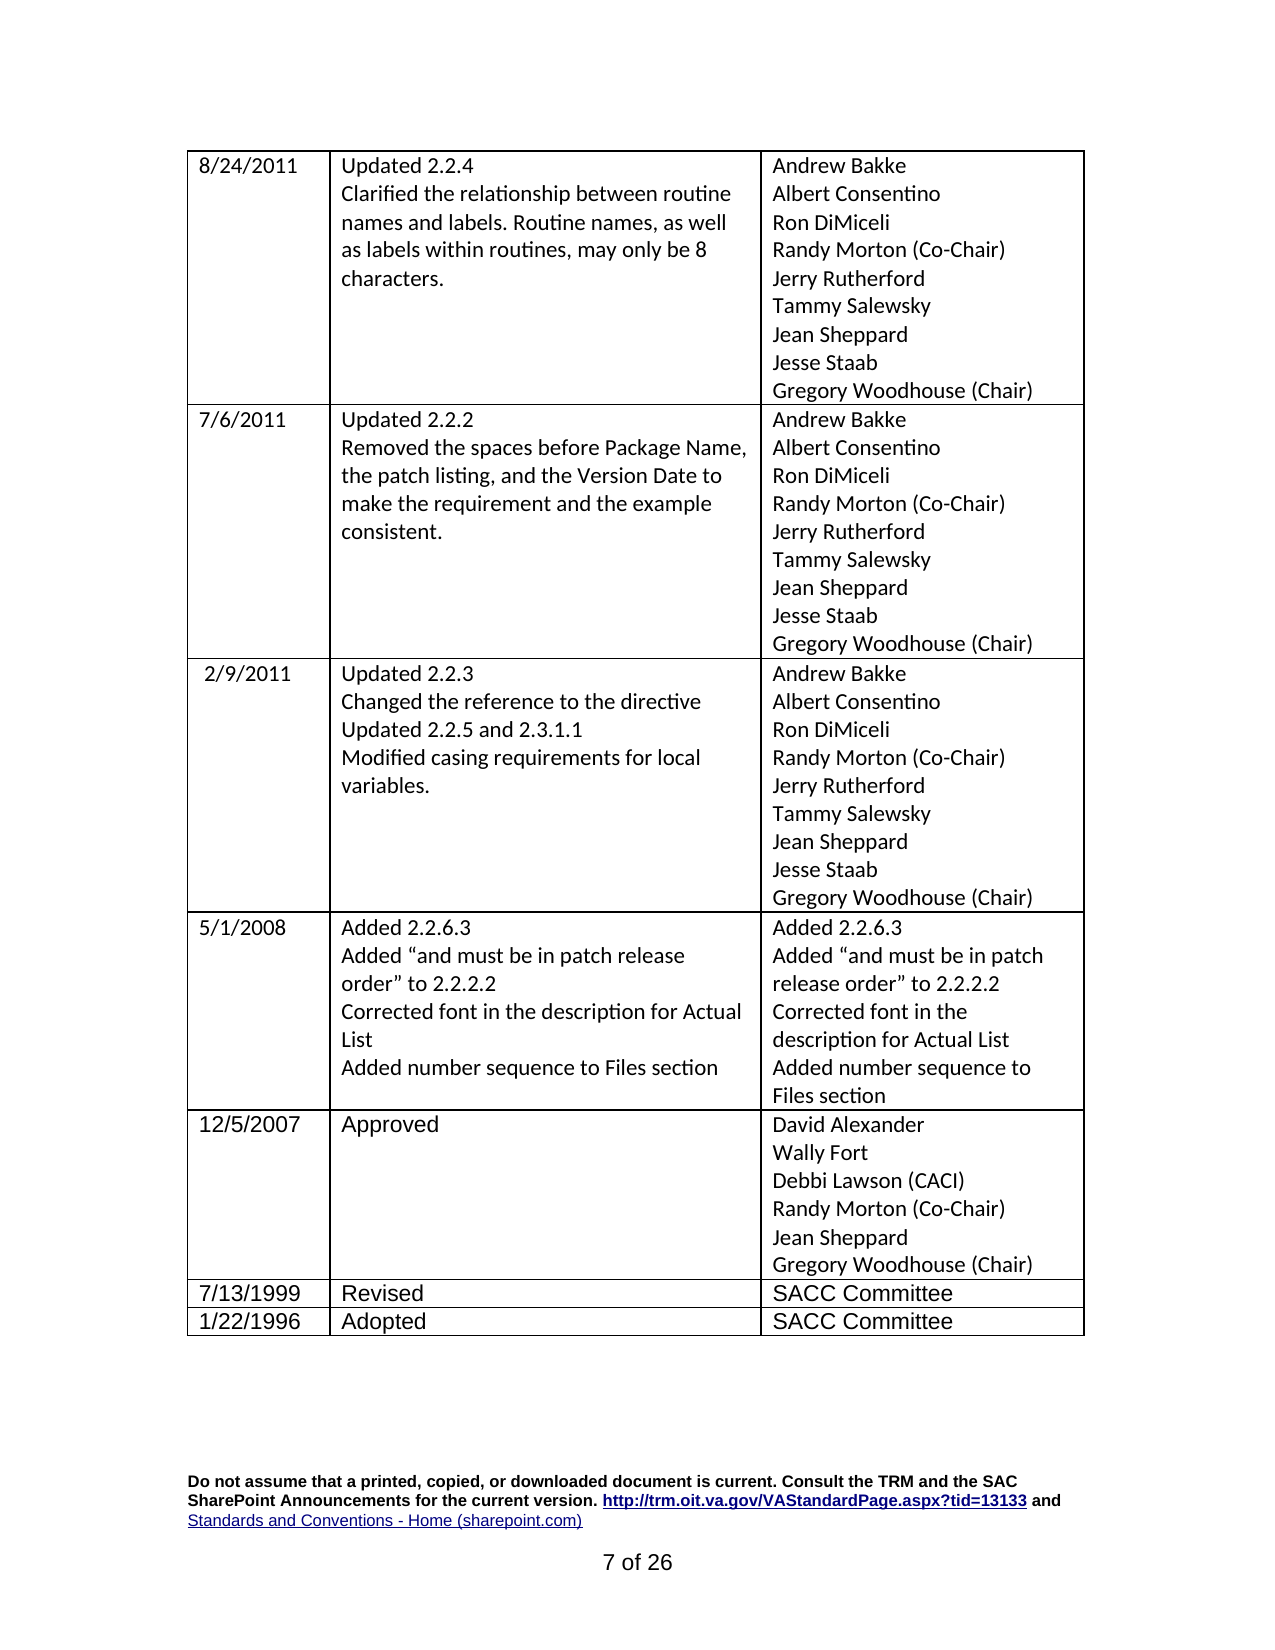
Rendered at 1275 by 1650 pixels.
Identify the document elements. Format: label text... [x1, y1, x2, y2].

table_cell 1/22/1996 [188, 1308, 329, 1334]
table_cell Updated 2.2.3 Changed the reference to the directive Updated 2.2.5 and 2.3.1.1 Modified casing requirements for local variables. [331, 659, 760, 911]
table_cell Approved [331, 1111, 760, 1279]
table_cell David Alexander Wally Fort Debbi Lawson (CACI) Randy Morton (Co-Chair) Jean Sheppard Gregory Woodhouse (Chair) [762, 1111, 1083, 1279]
table_cell 5/1/2008 [188, 913, 329, 1109]
table_cell 7/6/2011 [188, 405, 329, 657]
table_cell Andrew Bakke Albert Consentino Ron DiMiceli Randy Morton (Co-Chair) Jerry Rutherford Tammy Salewsky Jean Sheppard Jesse Staab Gregory Woodhouse (Chair) [762, 152, 1083, 404]
table_cell Andrew Bakke Albert Consentino Ron DiMiceli Randy Morton (Co-Chair) Jerry Rutherford Tammy Salewsky Jean Sheppard Jesse Staab Gregory Woodhouse (Chair) [762, 405, 1083, 657]
table_cell Revised [331, 1280, 760, 1307]
table_cell 7/13/1999 [188, 1280, 329, 1307]
table_cell Updated 2.2.2 Removed the spaces before Package Name, the patch listing, and the Version Date to make the requirement and the example consistent. [331, 405, 760, 657]
table_cell Added 2.2.6.3 Added “and must be in patch release order” to 2.2.2.2 Corrected font in the description for Actual List Added number sequence to Files section [762, 913, 1083, 1109]
table_cell Updated 2.2.4 Clarified the relationship between routine names and labels. Routine names, as well as labels within routines, may only be 8 characters. [331, 152, 760, 404]
table_cell Andrew Bakke Albert Consentino Ron DiMiceli Randy Morton (Co-Chair) Jerry Rutherford Tammy Salewsky Jean Sheppard Jesse Staab Gregory Woodhouse (Chair) [762, 659, 1083, 911]
table_cell 2/9/2011 [188, 659, 329, 911]
table_cell Added 2.2.6.3 Added “and must be in patch release order” to 2.2.2.2 Corrected font in the description for Actual List Added number sequence to Files section [331, 913, 760, 1109]
table_cell 12/5/2007 [188, 1111, 329, 1279]
table_cell SACC Committee [762, 1280, 1083, 1307]
table_cell Adopted [331, 1308, 760, 1334]
table_cell SACC Committee [762, 1308, 1083, 1334]
table_cell 8/24/2011 [188, 152, 329, 404]
